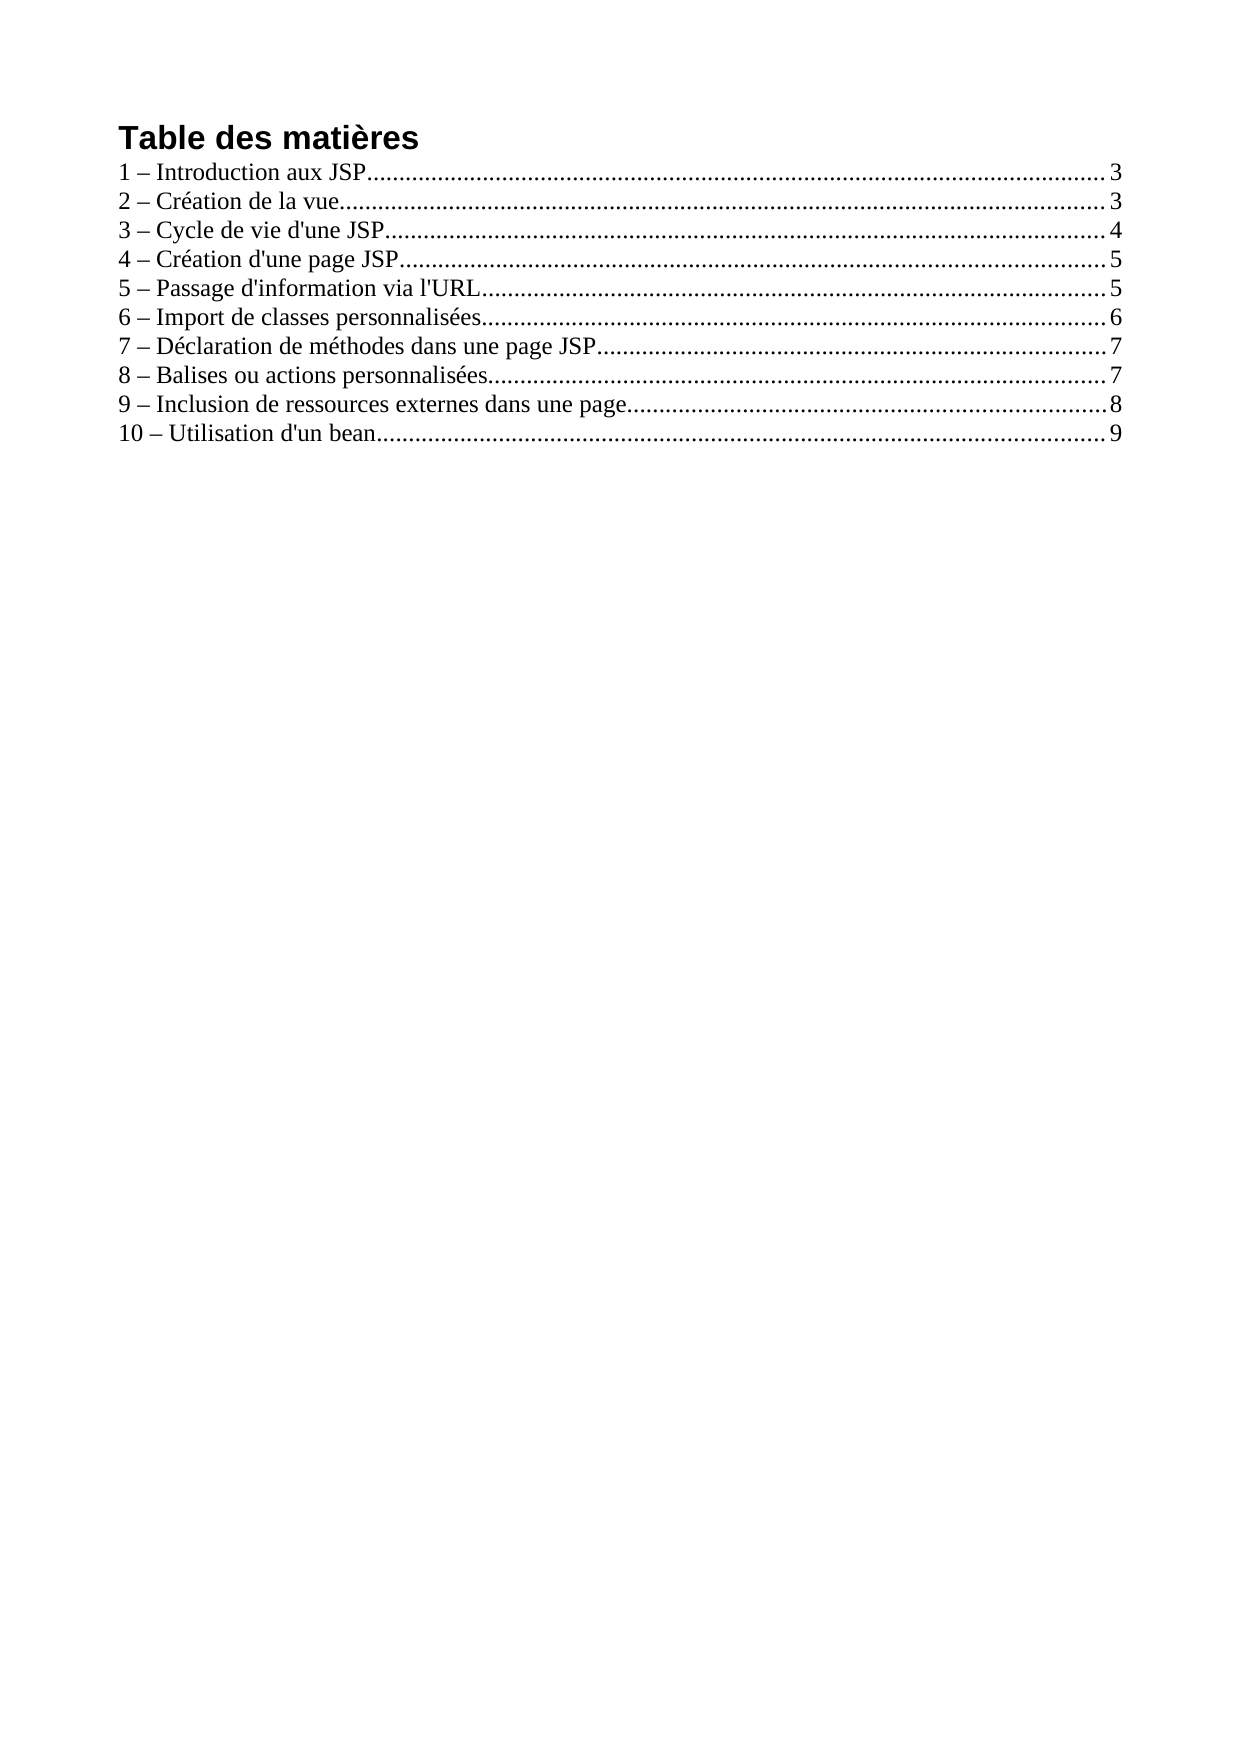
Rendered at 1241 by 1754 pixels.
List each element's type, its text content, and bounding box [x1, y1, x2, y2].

text 2 – Création de la vue 3 [118, 186, 1122, 215]
text 4 – Création d'une page JSP 5 [118, 244, 1122, 273]
text 1 – Introduction aux JSP 3 [118, 157, 1122, 186]
text 6 – Import de classes personnalisées 6 [118, 302, 1122, 331]
text 3 – Cycle de vie d'une JSP 4 [118, 215, 1122, 244]
text 7 – Déclaration de méthodes dans une page JSP 7 [118, 331, 1122, 360]
text 8 – Balises ou actions personnalisées 7 [118, 360, 1122, 389]
text 10 – Utilisation d'un bean 9 [118, 418, 1122, 447]
text 9 – Inclusion de ressources externes dans une page 8 [118, 389, 1122, 418]
subtitle Table des matières [118, 118, 1122, 157]
text 5 – Passage d'information via l'URL 5 [118, 273, 1122, 302]
